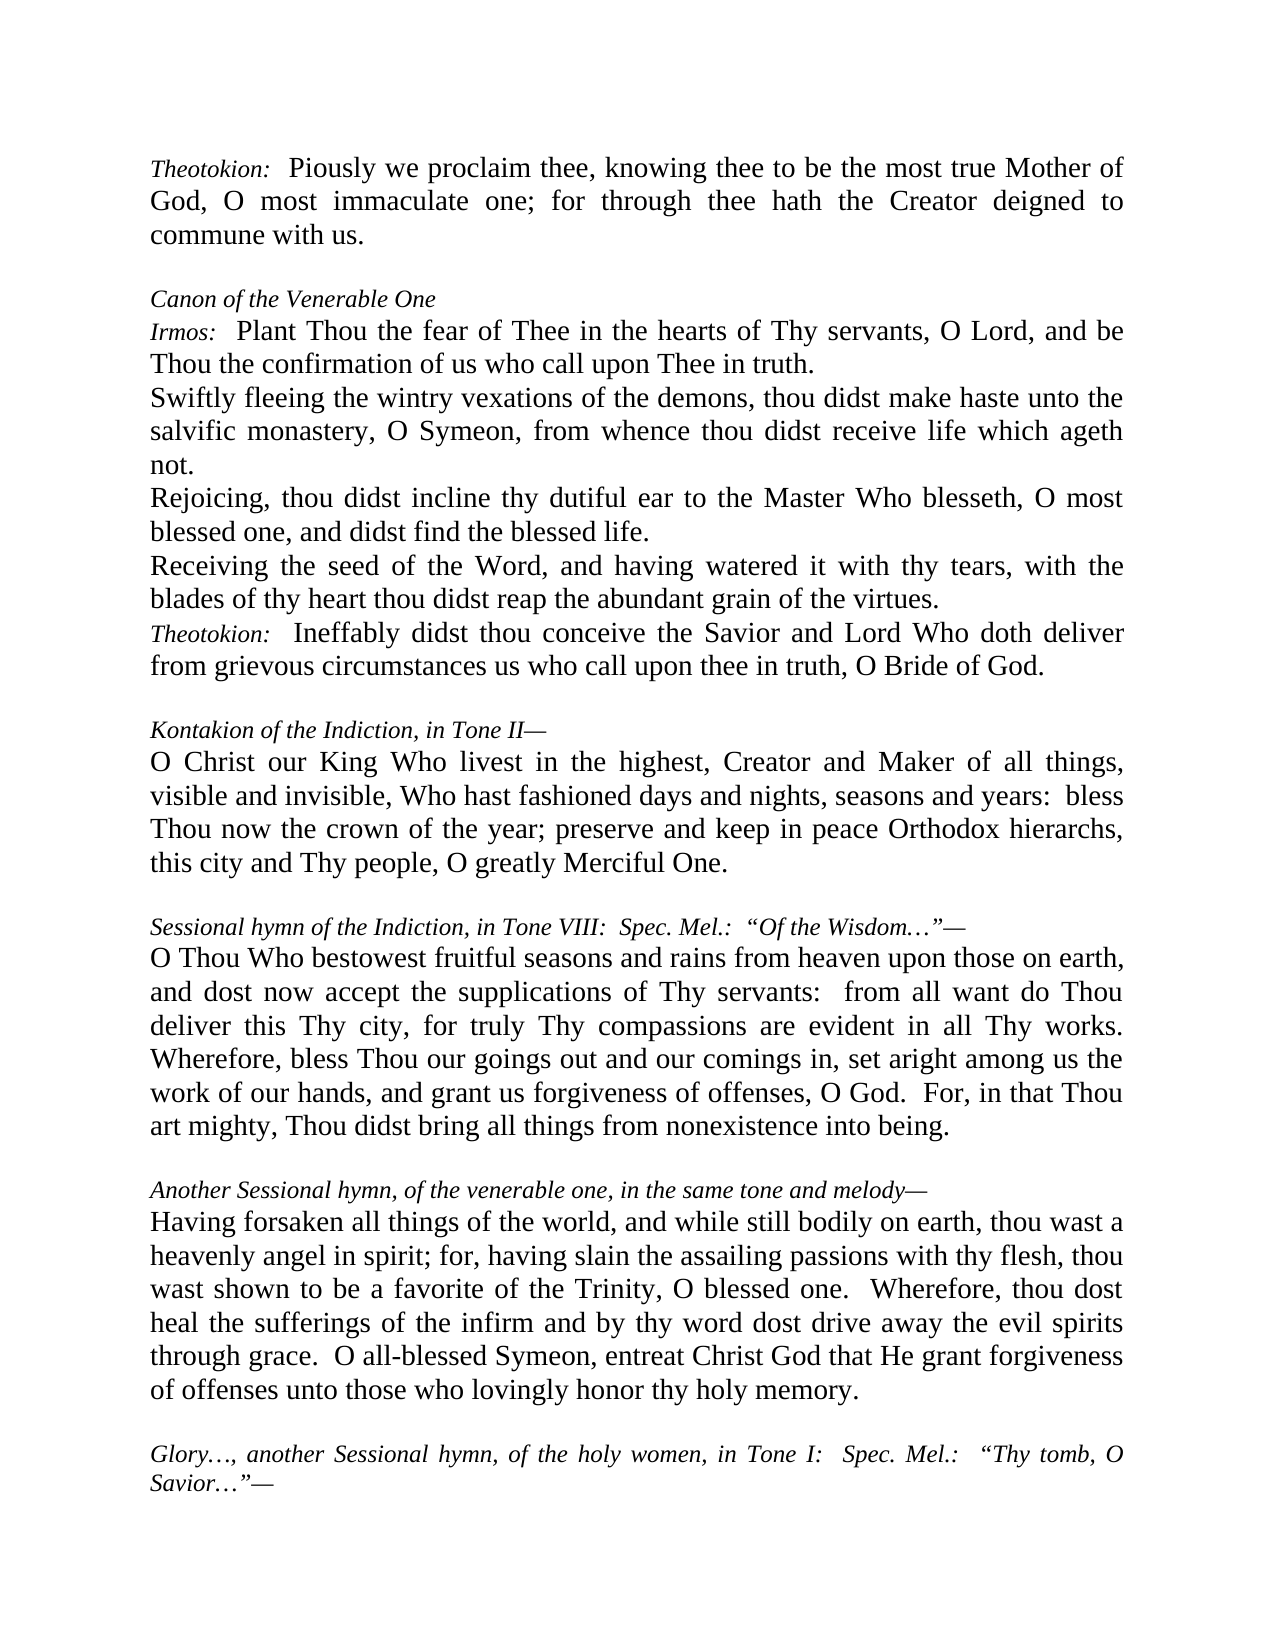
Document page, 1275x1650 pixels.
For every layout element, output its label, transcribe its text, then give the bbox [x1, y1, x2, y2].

text Theotokion: Ineffably didst thou conceive the Savior and Lord Who doth deliver from grievous circumstances us who call upon thee in truth, O Bride of God. [150, 615, 1125, 682]
text Irmos: Plant Thou the fear of Thee in the hearts of Thy servants, O Lord, and be Thou the confirmation of us who call upon Thee in truth. [150, 313, 1125, 380]
text Having forsaken all things of the world, and while still bodily on earth, thou wast a heavenly angel in spirit; for, having slain the assailing passions with thy flesh, thou wast shown to be a favorite of the Trinity, O blessed one. Wherefore, thou dost heal the sufferings of the infirm and by thy word dost drive away the evil spirits through grace. O all-blessed Symeon, entreat Christ God that He grant forgiveness of offenses unto those who lovingly honor thy holy memory. [150, 1204, 1125, 1405]
text Rejoicing, thou didst incline thy dutiful ear to the Master Who blesseth, O most blessed one, and didst find the blessed life. [150, 481, 1125, 548]
text Theotokion: Piously we proclaim thee, knowing thee to be the most true Mother of God, O most immaculate one; for through thee hath the Creator deigned to commune with us. [150, 150, 1125, 251]
text O Thou Who bestowest fruitful seasons and rains from heaven upon those on earth, and dost now accept the supplications of Thy servants: from all want do Thou deliver this Thy city, for truly Thy compassions are evident in all Thy works. Wherefore, bless Thou our goings out and our comings in, set aright among us the work of our hands, and grant us forgiveness of offenses, O God. For, in that Thou art mighty, Thou didst bring all things from nonexistence into being. [150, 941, 1125, 1142]
text Another Sessional hymn, of the venerable one, in the same tone and melody— [150, 1175, 1125, 1204]
text Swiftly fleeing the wintry vexations of the demons, thou didst make haste unto the salvific monastery, O Symeon, from whence thou didst receive life which ageth not. [150, 380, 1125, 481]
text O Christ our King Who livest in the highest, Creator and Maker of all things, visible and invisible, Who hast fashioned days and nights, seasons and years: bless Thou now the crown of the year; preserve and keep in peace Orthodox hierarchs, this city and Thy people, O greatly Merciful One. [150, 744, 1125, 878]
text Receiving the seed of the Word, and having watered it with thy tears, with the blades of thy heart thou didst reap the abundant grain of the virtues. [150, 548, 1125, 615]
text Kontakion of the Indiction, in Tone II— [150, 715, 1125, 744]
text Glory…, another Sessional hymn, of the holy women, in Tone I: Spec. Mel.: “Thy tomb, O Savior…”— [150, 1439, 1125, 1496]
text Canon of the Venerable One [150, 284, 1125, 313]
text Sessional hymn of the Indiction, in Tone VIII: Spec. Mel.: “Of the Wisdom…”— [150, 912, 1125, 941]
